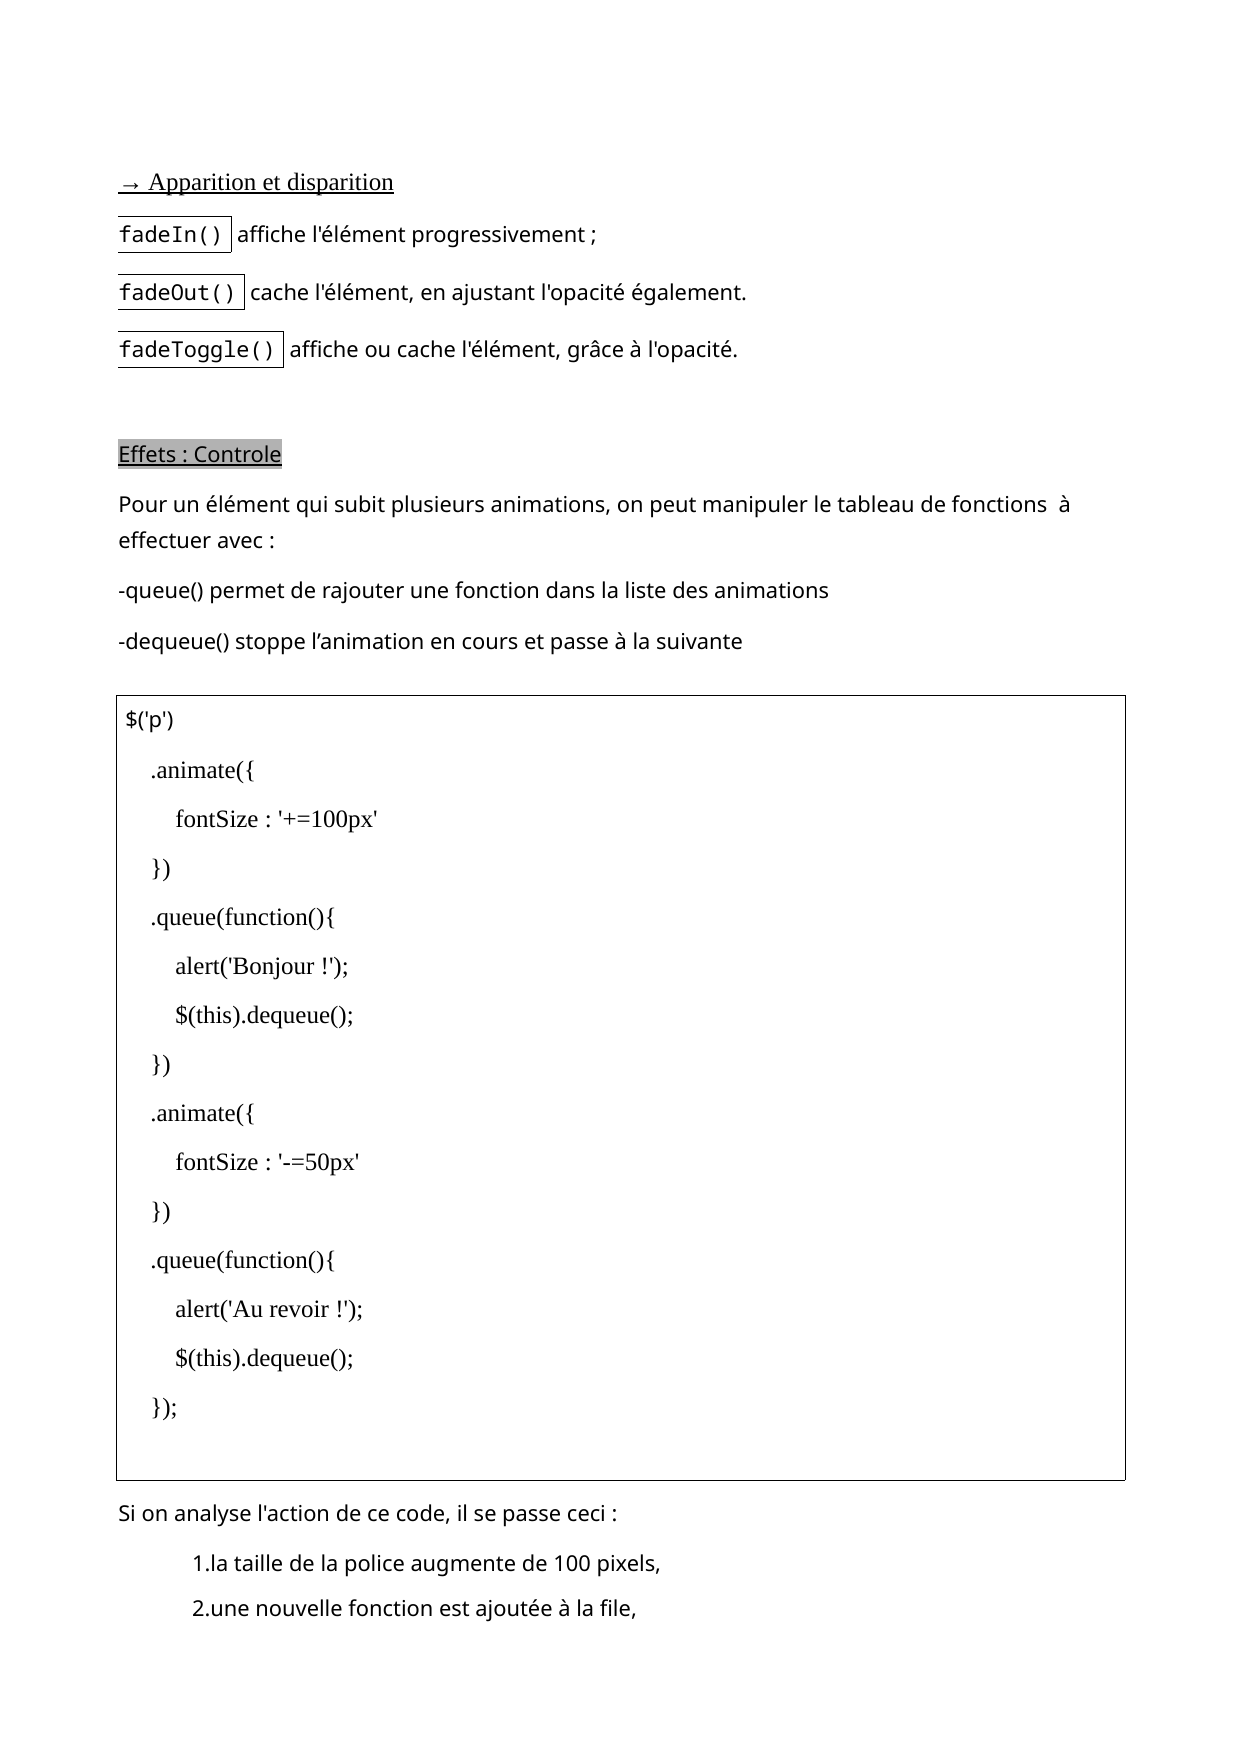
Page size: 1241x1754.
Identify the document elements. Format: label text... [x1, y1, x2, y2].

text -dequeue() stoppe l’animation en cours et passe à la suivante [118, 626, 1122, 656]
text $('p') [125, 704, 1116, 734]
text alert('Au revoir !'); [125, 1294, 1116, 1323]
text affiche l'élément progressivement ; [232, 216, 1122, 252]
text [117, 696, 1125, 1480]
text .queue(function(){ [125, 1245, 1116, 1274]
text fontSize : '+=100px' [125, 804, 1116, 832]
list la taille de la police augmente de 100 pixels, [118, 1548, 1122, 1578]
text }) [125, 1049, 1116, 1078]
text affiche ou cache l'élément, grâce à l'opacité. [284, 331, 1122, 367]
text fadeToggle() [118, 332, 283, 367]
text }) [125, 853, 1116, 882]
text }); [125, 1392, 1116, 1421]
text .animate({ [125, 755, 1116, 783]
text .queue(function(){ [125, 902, 1116, 931]
text $(this).dequeue(); [125, 1343, 1116, 1372]
text → Apparition et disparition [118, 167, 1122, 196]
text fontSize : '-=50px' [125, 1147, 1116, 1176]
text .animate({ [125, 1098, 1116, 1127]
list une nouvelle fonction est ajoutée à la file, [118, 1593, 1122, 1623]
text [118, 676, 1122, 695]
text Effets : Controle [118, 439, 1122, 469]
text Si on analyse l'action de ce code, il se passe ceci : [118, 1481, 1122, 1528]
text -queue() permet de rajouter une fonction dans la liste des animations [118, 575, 1122, 605]
text fadeOut() [118, 275, 244, 309]
text cache l'élément, en ajustant l'opacité également. [245, 274, 1122, 309]
text alert('Bonjour !'); [125, 951, 1116, 980]
text }) [125, 1196, 1116, 1225]
text Pour un élément qui subit plusieurs animations, on peut manipuler le tableau de fonctions à effectuer avec : [118, 489, 1122, 555]
text fadeIn() [118, 217, 231, 252]
text $(this).dequeue(); [125, 1000, 1116, 1029]
